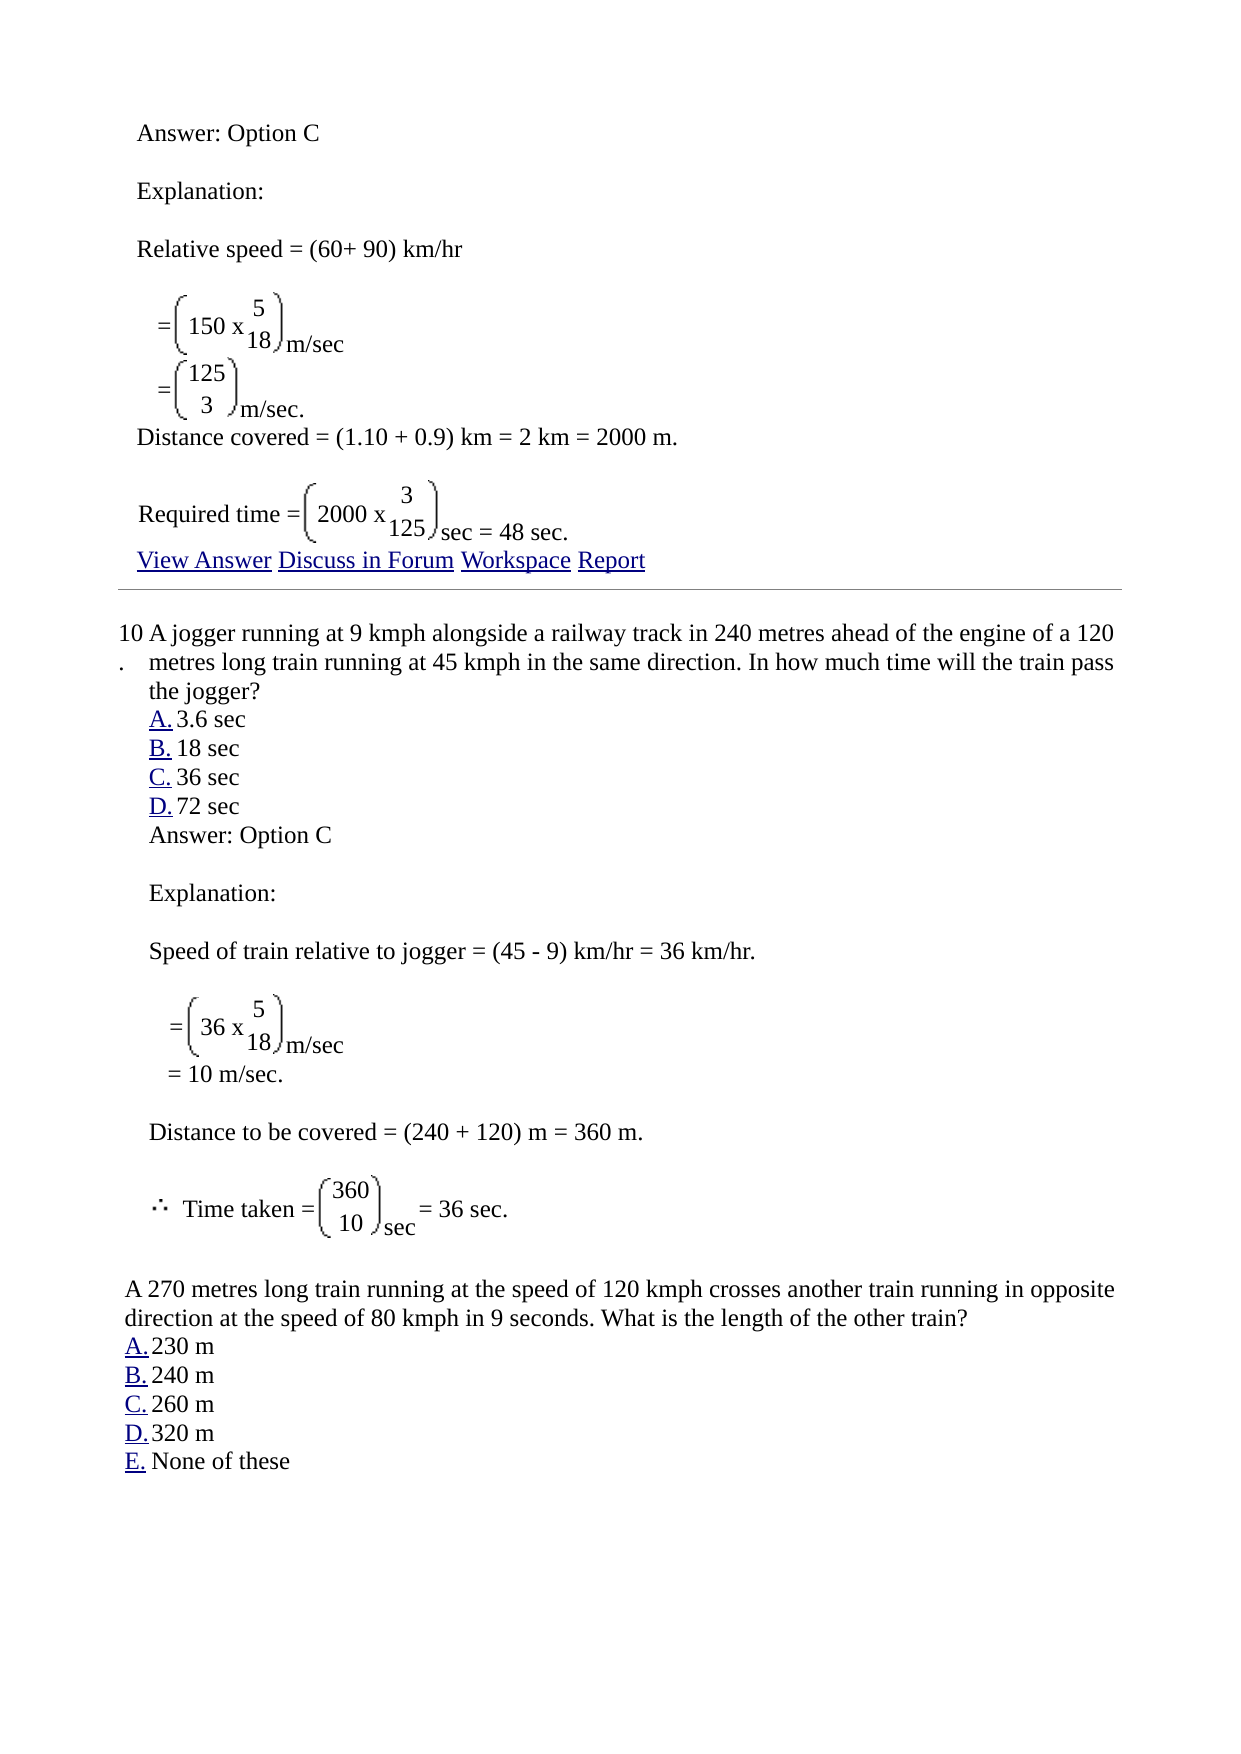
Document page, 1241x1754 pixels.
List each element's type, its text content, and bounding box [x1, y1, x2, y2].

table_header = 36 sec. [417, 1176, 510, 1240]
table_header A. [124, 1331, 151, 1360]
table_header [118, 118, 136, 574]
table_header 5 [245, 293, 272, 322]
table_header 3 [387, 481, 426, 509]
table_header 125 [187, 358, 226, 386]
picture [428, 480, 441, 540]
picture [150, 1199, 177, 1217]
table_header A. [149, 705, 176, 733]
table_cell Answer: Option C Explanation: Speed of train relative to jogger = (45 - 9) km/hr = 36 km/hr. = 10 m/sec. Distance to be covered = (240 + 120) m = 360 m. [149, 820, 1122, 1245]
table_header 2000 x [316, 481, 387, 545]
table_header 360 [331, 1176, 370, 1204]
picture [227, 357, 241, 417]
table_header Time taken = [149, 1176, 317, 1240]
table_header sec [370, 1176, 417, 1240]
picture [172, 295, 187, 355]
table_cell None of these [151, 1446, 1122, 1475]
table_header m/sec [272, 994, 345, 1059]
table_header = [149, 994, 185, 1059]
table_header [118, 1274, 124, 1475]
table_header A jogger running at 9 kmph alongside a railway track in 240 metres ahead of the engine of a 120 metres long train running at 45 kmph in the same direction. In how much time will the train pass the jogger? [149, 618, 1122, 705]
table_cell D. [124, 1418, 151, 1446]
table_header 10. [118, 618, 148, 1245]
table_header 5 [245, 994, 272, 1023]
table_header A 270 metres long train running at the speed of 120 kmph crosses another train running in opposite direction at the speed of 80 kmph in 9 seconds. What is the length of the other train? [124, 1274, 1122, 1331]
table_cell D. [149, 791, 176, 819]
table_cell 18 [245, 1023, 272, 1059]
table_header 3.6 sec [176, 705, 1122, 733]
table_cell 240 m [151, 1360, 1122, 1389]
table_cell 18 [245, 322, 272, 358]
table_header 150 x [187, 293, 245, 358]
table_cell E. [124, 1446, 151, 1475]
table_header = [136, 293, 173, 358]
picture [185, 997, 199, 1057]
picture [172, 360, 187, 420]
table_cell C. [149, 762, 176, 791]
picture [316, 1178, 331, 1238]
table_header = [136, 358, 173, 422]
table_header Required time = [136, 481, 302, 545]
picture [371, 1175, 384, 1235]
table_cell Answer: Option C Explanation: Relative speed = (60+ 90) km/hr Distance covered = (1.10 + 0.9) km = 2 km = 2000 m. View Answer Discuss in Forum Workspace Report [136, 118, 1122, 574]
picture [273, 292, 286, 353]
picture [302, 483, 317, 543]
table_header 36 x [199, 994, 245, 1059]
table_header 230 m [151, 1331, 1122, 1360]
table_cell B. [124, 1360, 151, 1389]
table_cell 36 sec [176, 762, 1122, 791]
table_cell 72 sec [176, 791, 1122, 819]
table_header m/sec [272, 293, 345, 358]
table_cell 3 [187, 386, 226, 422]
table_cell B. [149, 733, 176, 762]
table_header sec = 48 sec. [426, 481, 570, 545]
table_cell 10 [331, 1204, 370, 1240]
table_cell 125 [387, 509, 426, 545]
table_cell C. [124, 1389, 151, 1418]
picture [273, 994, 286, 1054]
table_cell 18 sec [176, 733, 1122, 762]
table_cell 320 m [151, 1418, 1122, 1446]
table_cell 260 m [151, 1389, 1122, 1418]
table_header m/sec. [226, 358, 306, 422]
